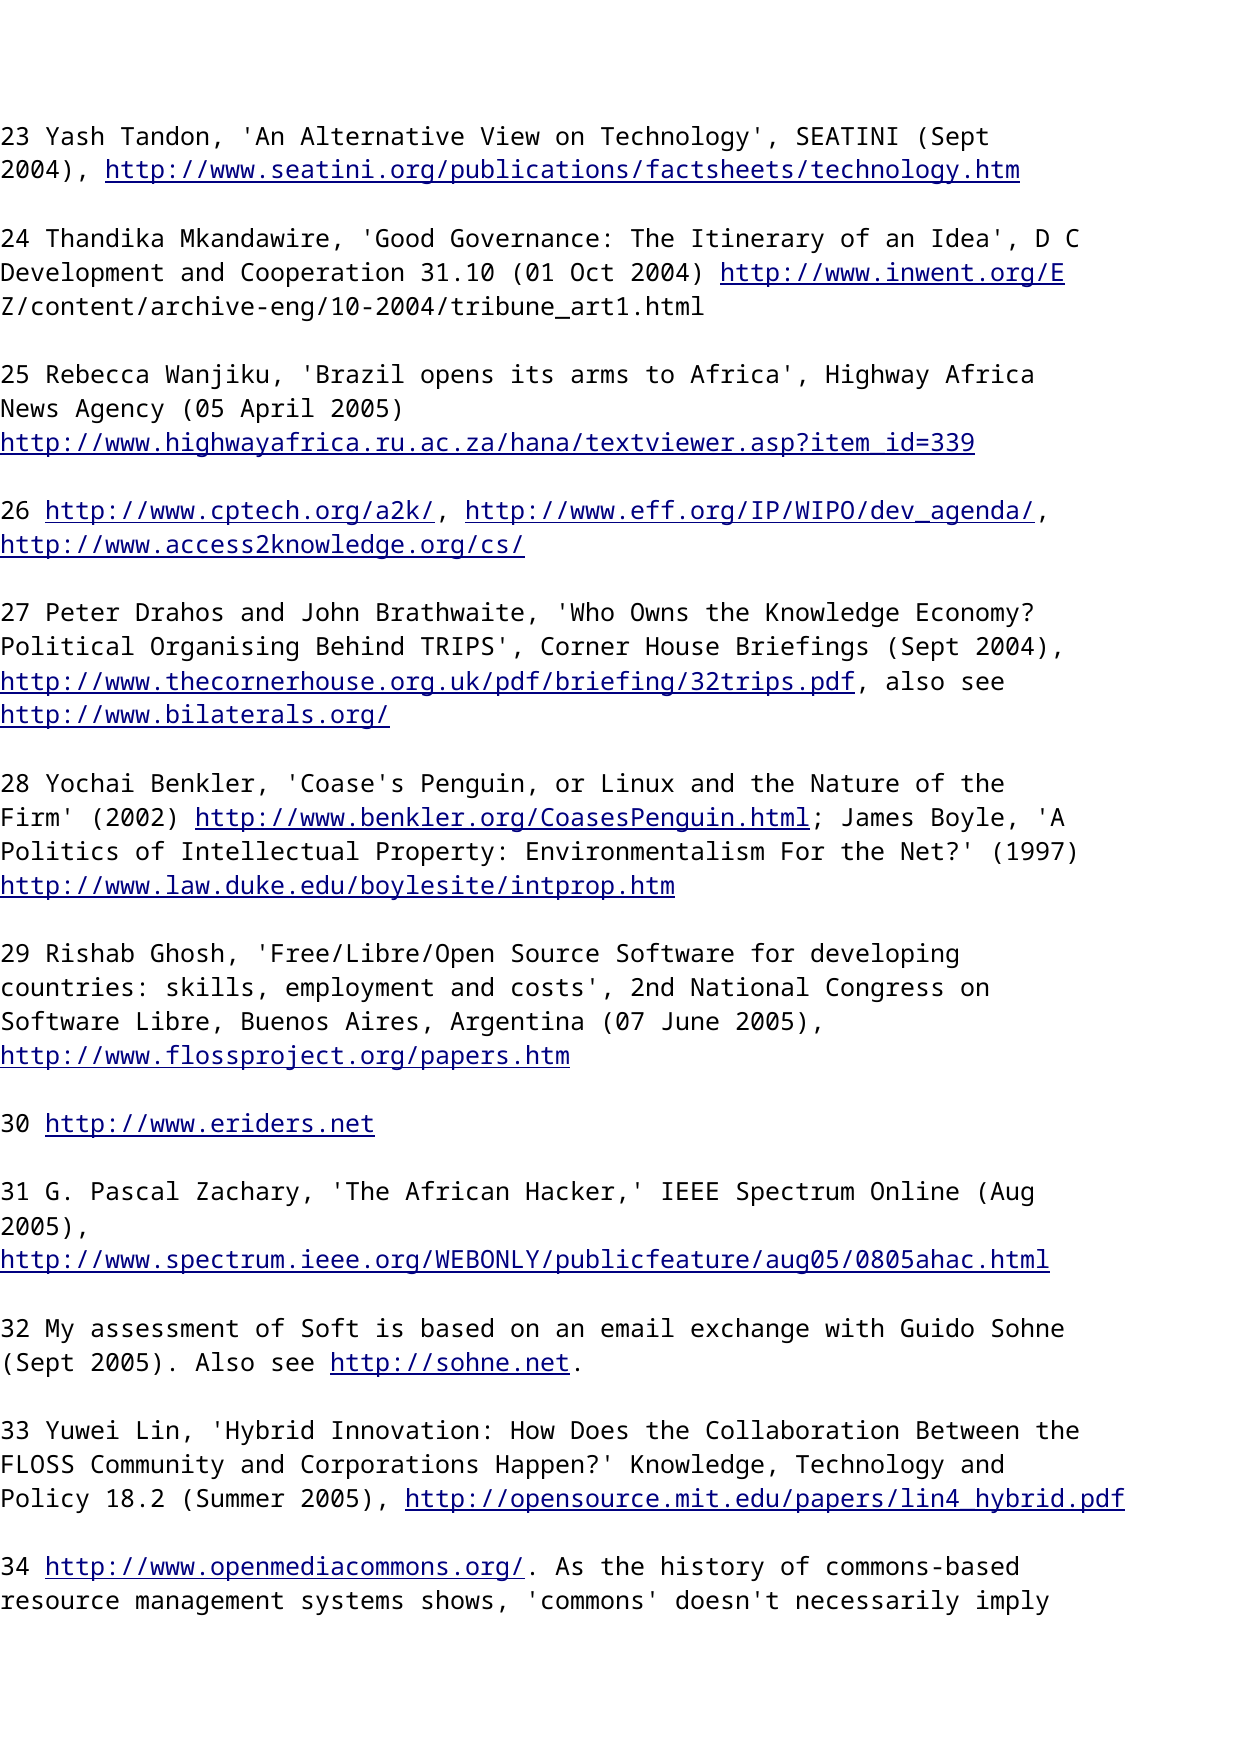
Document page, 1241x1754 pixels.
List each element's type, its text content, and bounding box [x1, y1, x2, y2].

text 23 Yash Tandon, 'An Alternative View on Technology', SEATINI (Sept 2004), http://www.seatini.org/publications/factsheets/technology.htm 24 Thandika Mkandawire, 'Good Governance: The Itinerary of an Idea', D C Development and Cooperation 31.10 (01 Oct 2004) http://www.inwent.org/E Z/content/archive-eng/10-2004/tribune_art1.html 25 Rebecca Wanjiku, 'Brazil opens its arms to Africa', Highway Africa News Agency (05 April 2005) http://www.highwayafrica.ru.ac.za/hana/textviewer.asp?item_id=339 26 http://www.cptech.org/a2k/, http://www.eff.org/IP/WIPO/dev_agenda/, http://www.access2knowledge.org/cs/ 27 Peter Drahos and John Brathwaite, 'Who Owns the Knowledge Economy? Political Organising Behind TRIPS', Corner House Briefings (Sept 2004), http://www.thecornerhouse.org.uk/pdf/briefing/32trips.pdf, also see http://www.bilaterals.org/ 28 Yochai Benkler, 'Coase's Penguin, or Linux and the Nature of the Firm' (2002) http://www.benkler.org/CoasesPenguin.html; James Boyle, 'A Politics of Intellectual Property: Environmentalism For the Net?' (1997) http://www.law.duke.edu/boylesite/intprop.htm 29 Rishab Ghosh, 'Free/Libre/Open Source Software for developing countries: skills, employment and costs', 2nd National Congress on Software Libre, Buenos Aires, Argentina (07 June 2005), http://www.flossproject.org/papers.htm 30 http://www.eriders.net 31 G. Pascal Zachary, 'The African Hacker,' IEEE Spectrum Online (Aug 2005), http://www.spectrum.ieee.org/WEBONLY/publicfeature/aug05/0805ahac.html 32 My assessment of Soft is based on an email exchange with Guido Sohne (Sept 2005). Also see http://sohne.net. 33 Yuwei Lin, 'Hybrid Innovation: How Does the Collaboration Between the FLOSS Community and Corporations Happen?' Knowledge, Technology and Policy 18.2 (Summer 2005), http://opensource.mit.edu/papers/lin4_hybrid.pdf 34 http://www.openmediacommons.org/. As the history of commons-based resource management systems shows, 'commons' doesn't necessarily imply [0, 118, 1240, 1617]
